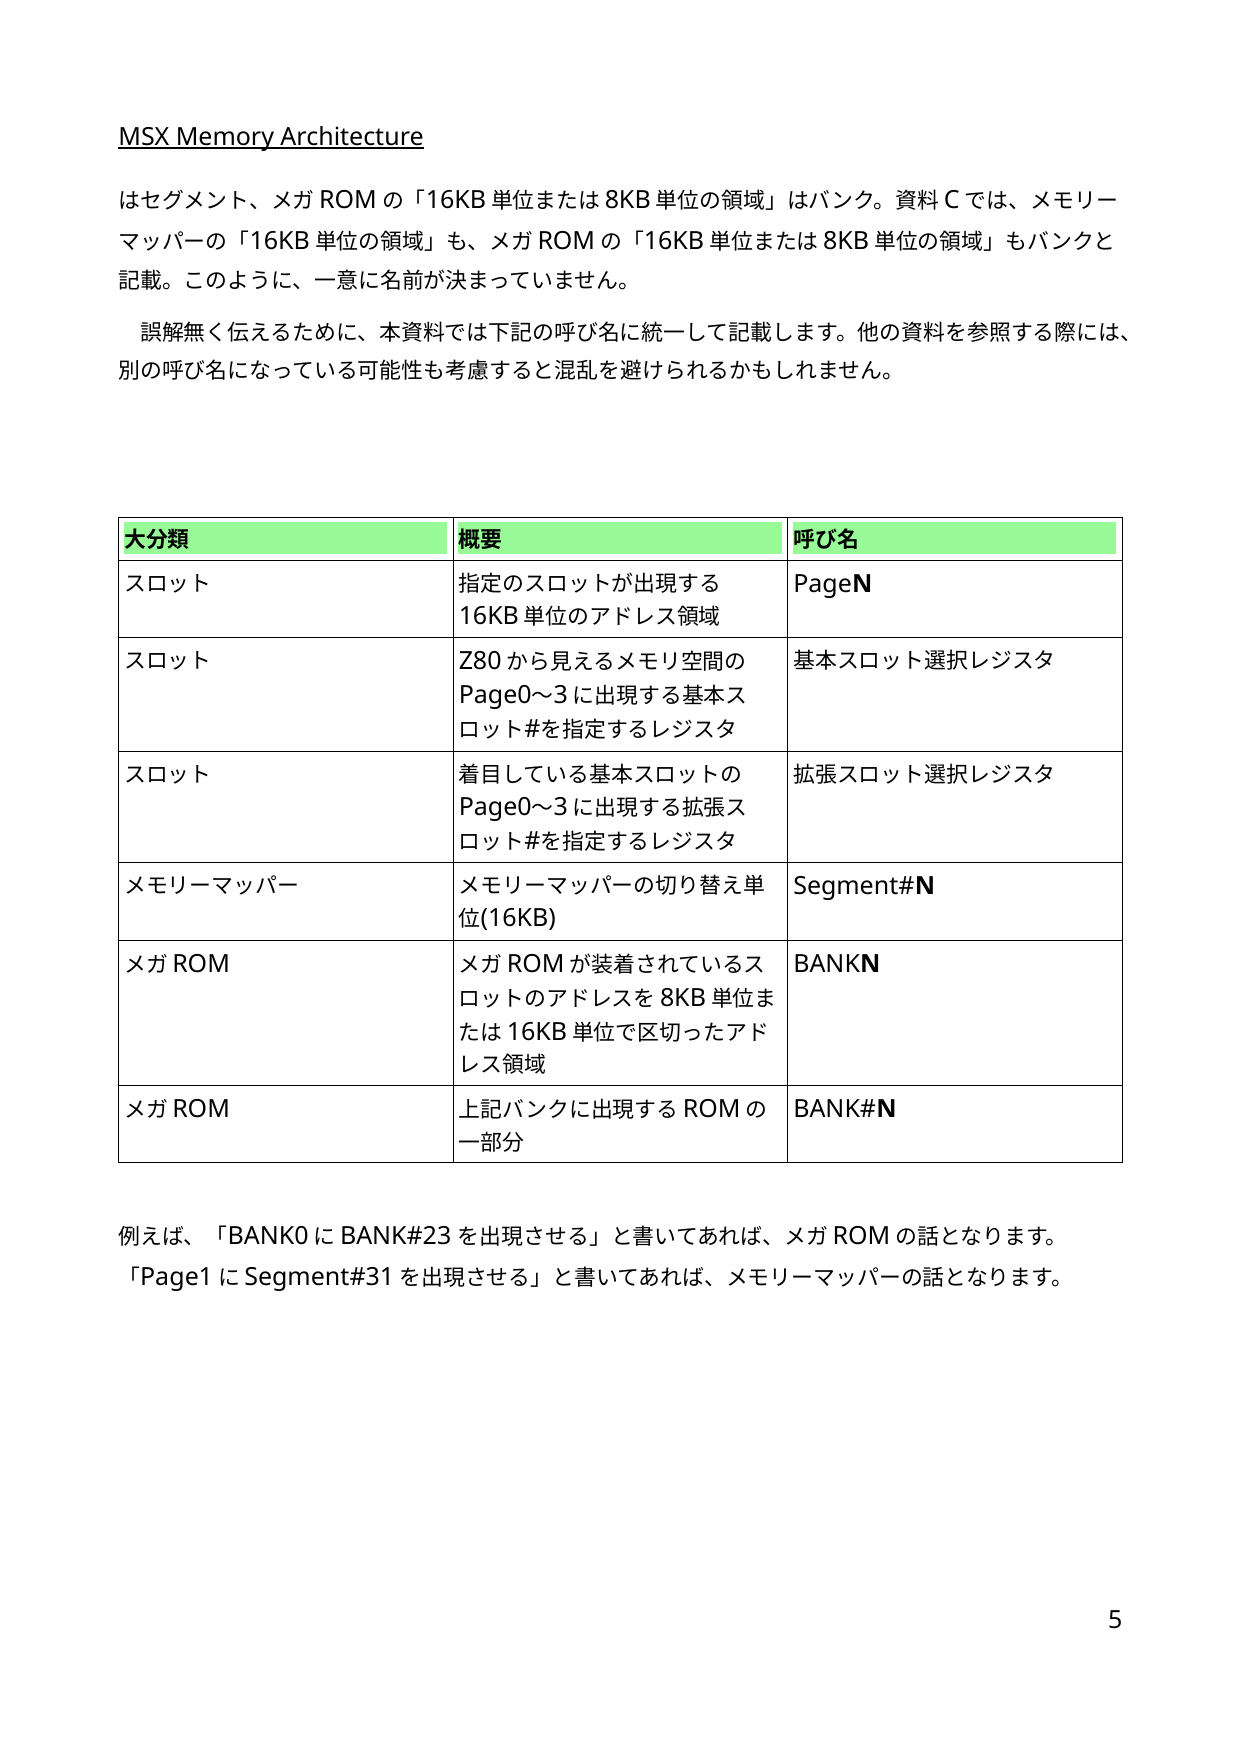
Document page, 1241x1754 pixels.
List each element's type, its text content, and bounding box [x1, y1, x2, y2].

text 例えば、「BANK0にBANK#23 を出現させる」と書いてあれば、メガROMの話となります。「Page1にSegment#31を出現させる」と書いてあれば、メモリーマッパーの話となります。 [118, 1218, 1122, 1293]
table_cell スロット [119, 752, 453, 862]
text 誤解無く伝えるために、本資料では下記の呼び名に統一して記載します。他の資料を参照する際には、別の呼び名になっている可能性も考慮すると混乱を避けられるかもしれません。 [118, 315, 1122, 385]
table_cell 拡張スロット選択レジスタ [788, 752, 1122, 862]
table_cell Segment#N [788, 863, 1122, 939]
table_cell メモリーマッパー [119, 863, 453, 939]
table_cell スロット [119, 561, 453, 637]
table_header 呼び名 [788, 518, 1122, 560]
table_header 大分類 [119, 518, 453, 560]
table_cell 指定のスロットが出現する16KB単位のアドレス領域 [454, 561, 787, 637]
table_cell メガROMが装着されているスロットのアドレスを8KB単位または16KB単位で区切ったアドレス領域 [454, 941, 787, 1085]
table_cell メガROM [119, 941, 453, 1085]
table_cell 上記バンクに出現するROMの一部分 [454, 1086, 787, 1162]
table_cell BANK#N [788, 1086, 1122, 1162]
table_cell Z80から見えるメモリ空間のPage0～3に出現する基本スロット#を指定するレジスタ [454, 638, 787, 751]
table_header 概要 [454, 518, 787, 560]
table_cell 基本スロット選択レジスタ [788, 638, 1122, 751]
table_cell PageN [788, 561, 1122, 637]
text MSXのメモリー関連（スロット、メモリーマッパー、メガROM）は、物理的なROMやRAMのアドレス空間を16KB単位または8KB単位の領域に分けて管理しています。Z80のメモリ空間に、それら「16KB単位または8KB単位の領域」を出現させてアクセスする構造になっています。この「16KB単位または8KB単位の領域」を出現させるZ80メモリ空間上のアドレス範囲や、出現させる「16KB単位または8KB単位の領域」そのものの呼び名がやや曖昧で、参照する資料によって固有の呼び名で記載されている場合があります。例えば、「16KB単位または8KB単位の領域」のことをセグメント記載している資料と、バンクと記載している資料があることを確認しています。資料Aでは、メモリーマッパーの「16KB単位の領域」も、メガROMの「16KB単位または8KB単位の領域」も、セグメントと記載されていました。一方で、資料Bでは、メモリーマッパーの「16KB単位の領域」はセグメント、メガROMの「16KB単位または8KB単位の領域」はバンク。資料Cでは、メモリーマッパーの「16KB単位の領域」も、メガROMの「16KB単位または8KB単位の領域」もバンクと記載。このように、一意に名前が決まっていません。 [118, 182, 1122, 294]
table_cell メガROM [119, 1086, 453, 1162]
table_cell メモリーマッパーの切り替え単位(16KB) [454, 863, 787, 939]
table_cell スロット [119, 638, 453, 751]
table_cell BANKN [788, 941, 1122, 1085]
table_cell 着目している基本スロットのPage0～3に出現する拡張スロット#を指定するレジスタ [454, 752, 787, 862]
